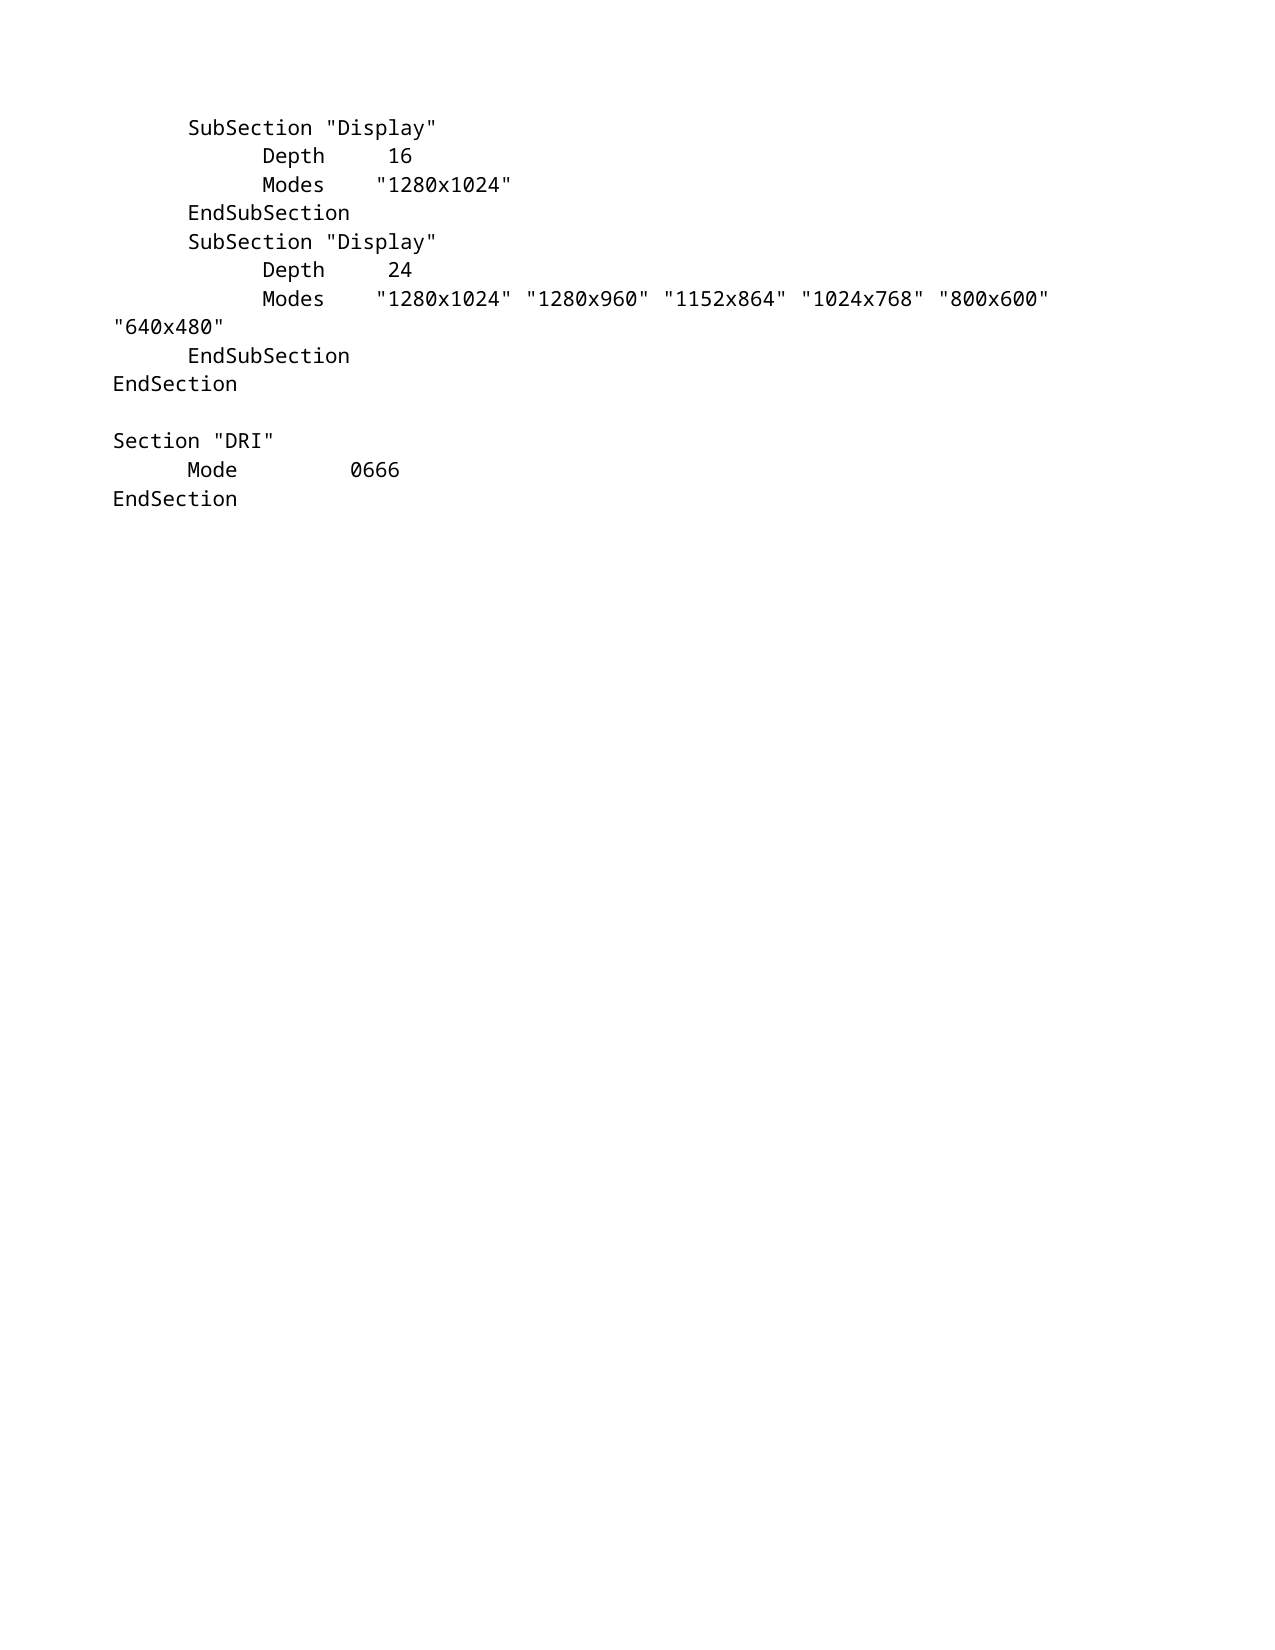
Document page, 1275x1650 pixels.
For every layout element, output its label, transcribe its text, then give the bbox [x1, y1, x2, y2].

text EndSection [112, 369, 1162, 398]
text Depth 24 [112, 255, 1162, 284]
text SubSection "Display" [112, 112, 1162, 141]
text Mode 0666 [112, 455, 1162, 483]
text Modes "1280x1024" [112, 169, 1162, 198]
text Depth 16 [112, 141, 1162, 169]
text EndSection [112, 483, 1162, 512]
text SubSection "Display" [112, 227, 1162, 255]
text EndSubSection [112, 341, 1162, 369]
text Section "DRI" [112, 426, 1162, 455]
text Modes "1280x1024" "1280x960" "1152x864" "1024x768" "800x600" "640x480" [112, 284, 1162, 341]
text EndSubSection [112, 198, 1162, 227]
